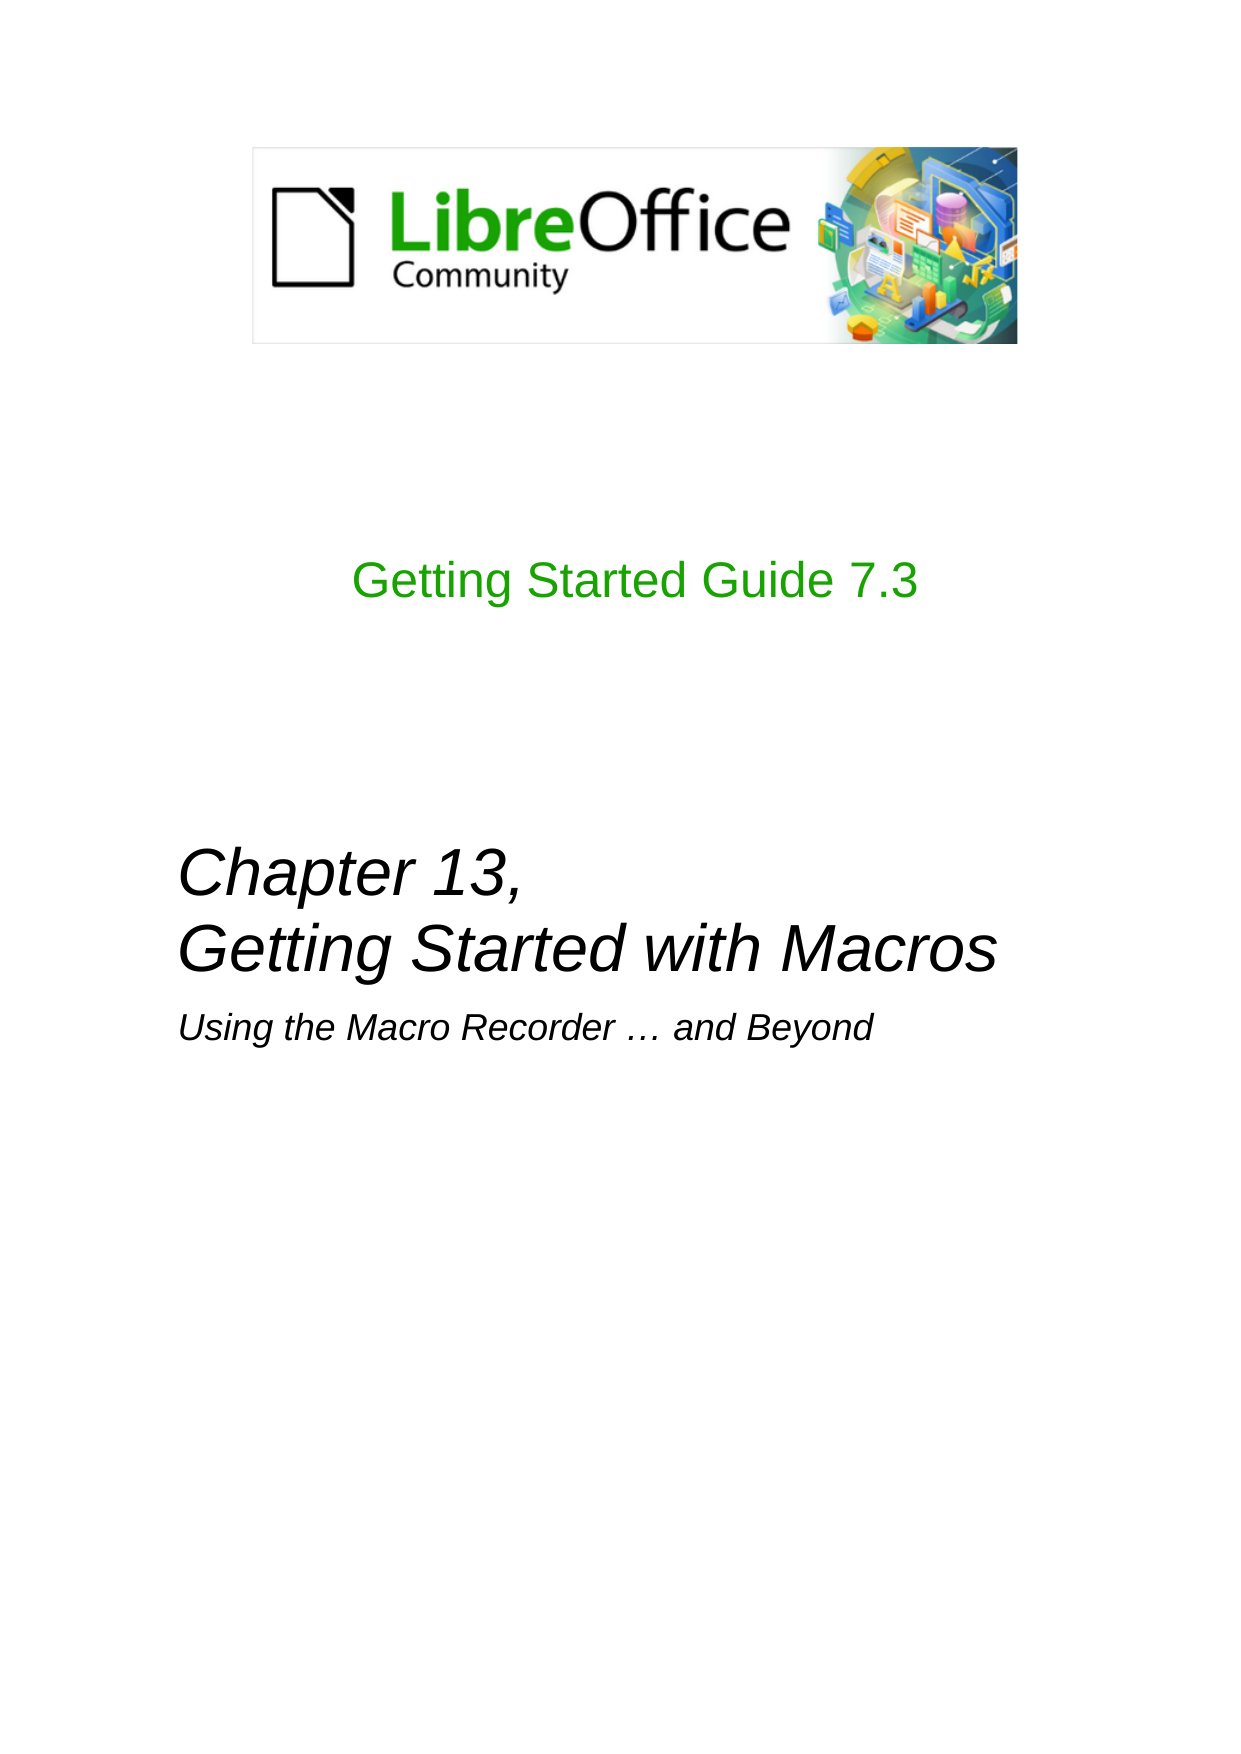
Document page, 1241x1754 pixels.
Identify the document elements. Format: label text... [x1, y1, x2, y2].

picture [252, 147, 1018, 344]
title Chapter 13, Getting Started with Macros [177, 833, 1093, 986]
text Getting Started Guide 7.3 [177, 550, 1093, 608]
subtitle Using the Macro Recorder … and Beyond [177, 1006, 1093, 1049]
